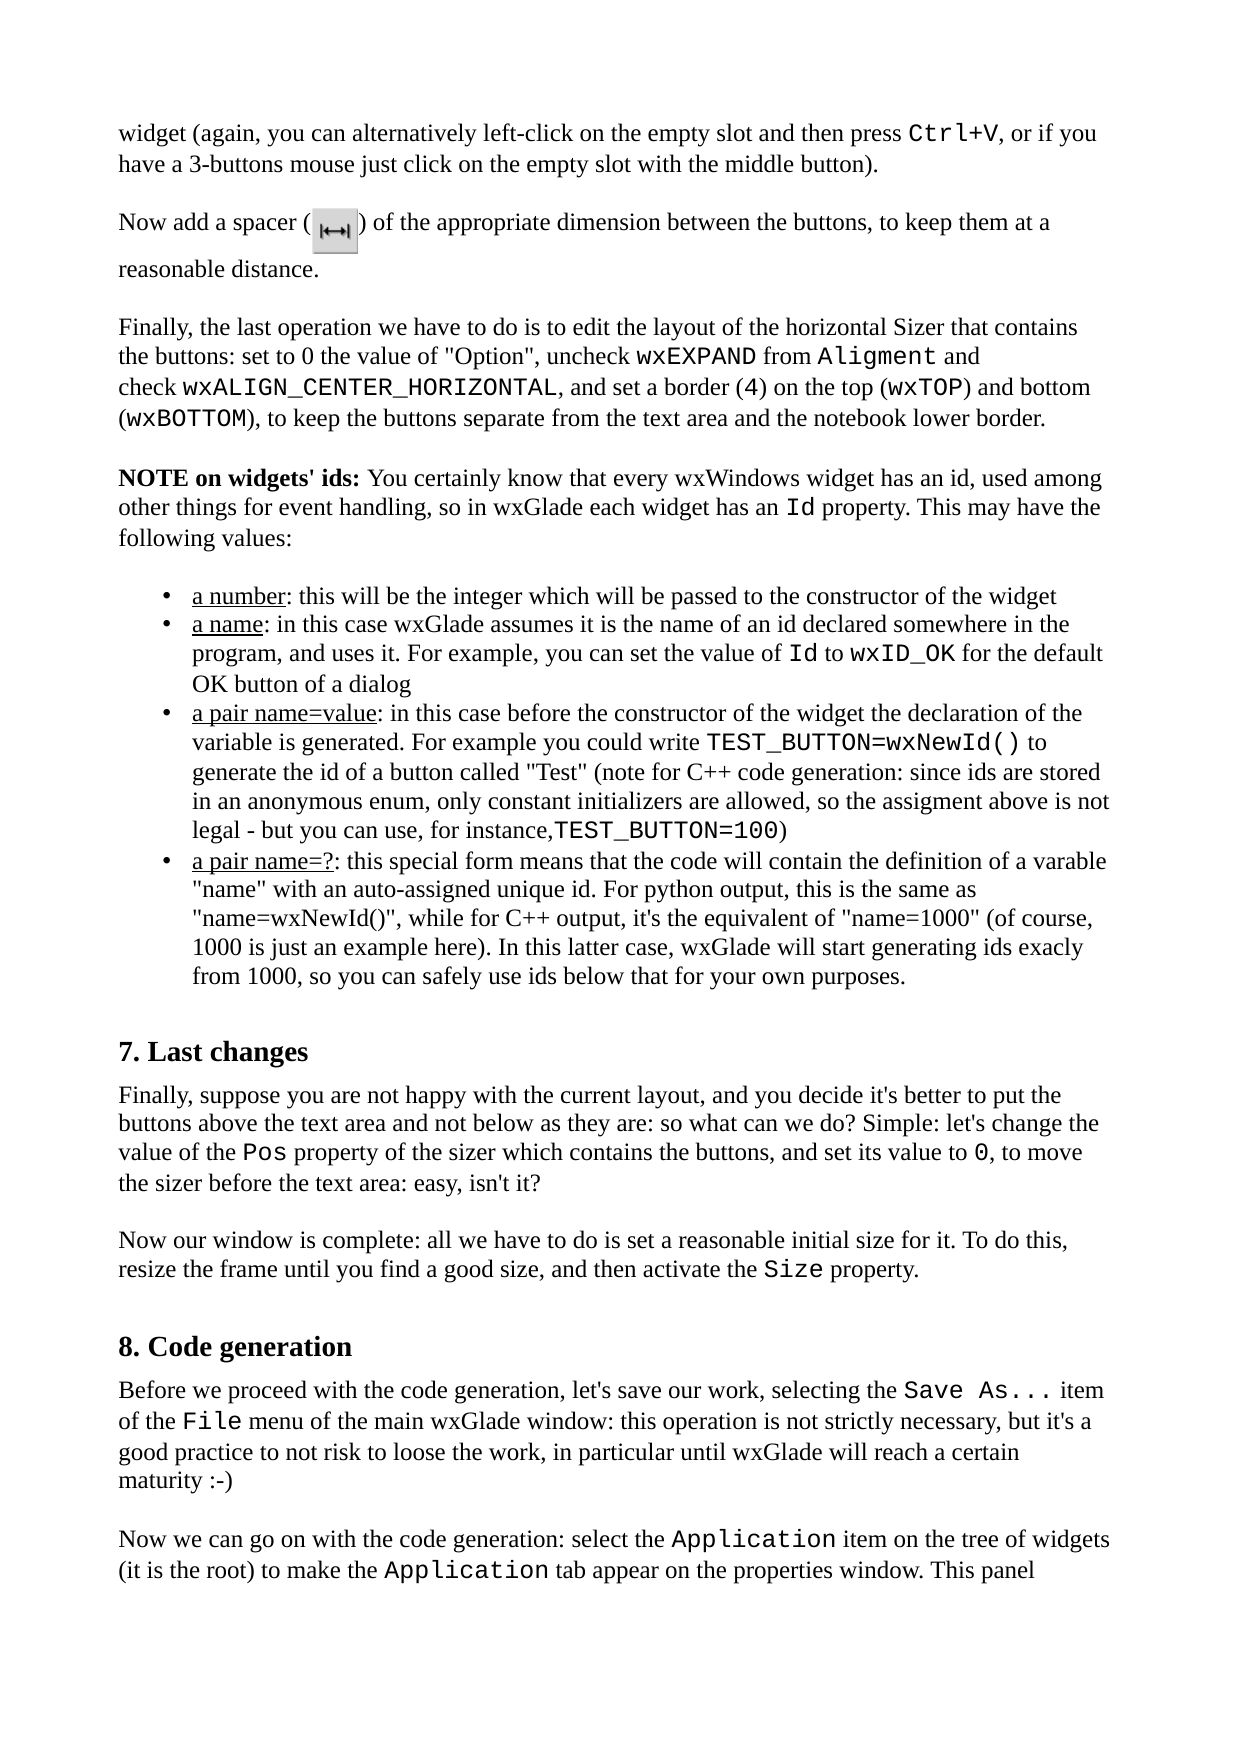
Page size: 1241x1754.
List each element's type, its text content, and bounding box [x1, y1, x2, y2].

picture [311, 207, 358, 254]
table_header widget (again, you can alternatively left-click on the empty slot and then press Ctrl+V, or if you have a 3-buttons mouse just click on the empty slot with the middle button). Now add a spacer () of the appropriate dimension between the buttons, to keep them at a reasonable distance. Finally, the last operation we have to do is to edit the layout of the horizontal Sizer that contains the buttons: set to 0 the value of "Option", uncheck wxEXPAND from Aligment and check wxALIGN_CENTER_HORIZONTAL, and set a border (4) on the top (wxTOP) and bottom (wxBOTTOM), to keep the buttons separate from the text area and the notebook lower border. NOTE on widgets' ids: You certainly know that every wxWindows widget has an id, used among other things for event handling, so in wxGlade each widget has an Id property. This may have the following values: a number: this will be the integer which will be passed to the constructor of the widget a name: in this case wxGlade assumes it is the name of an id declared somewhere in the program, and uses it. For example, you can set the value of Id to wxID_OK for the default OK button of a dialog a pair name=value: in this case before the constructor of the widget the declaration of the variable is generated. For example you could write TEST_BUTTON=wxNewId() to generate the id of a button called "Test" (note for C++ code generation: since ids are stored in an anonymous enum, only constant initializers are allowed, so the assigment above is not legal - but you can use, for instance,TEST_BUTTON=100) a pair name=?: this special form means that the code will contain the definition of a varable "name" with an auto-assigned unique id. For python output, this is the same as "name=wxNewId()", while for C++ output, it's the equivalent of "name=1000" (of course, 1000 is just an example here). In this latter case, wxGlade will start generating ids exacly from 1000, so you can safely use ids below that for your own purposes. 7. Last changes Finally, suppose you are not happy with the current layout, and you decide it's better to put the buttons above the text area and not below as they are: so what can we do? Simple: let's change the value of the Pos property of the sizer which contains the buttons, and set its value to 0, to move the sizer before the text area: easy, isn't it? Now our window is complete: all we have to do is set a reasonable initial size for it. To do this, resize the frame until you find a good size, and then activate the Size property. 8. Code generation Before we proceed with the code generation, let's save our work, selecting the Save As... item of the File menu of the main wxGlade window: this operation is not strictly necessary, but it's a good practice to not risk to loose the work, in particular until wxGlade will reach a certain maturity :-) Now we can go on with the code generation: select the Application item on the tree of widgets (it is the root) to make the Application tab appear on the properties window. This panel [118, 118, 1110, 1586]
